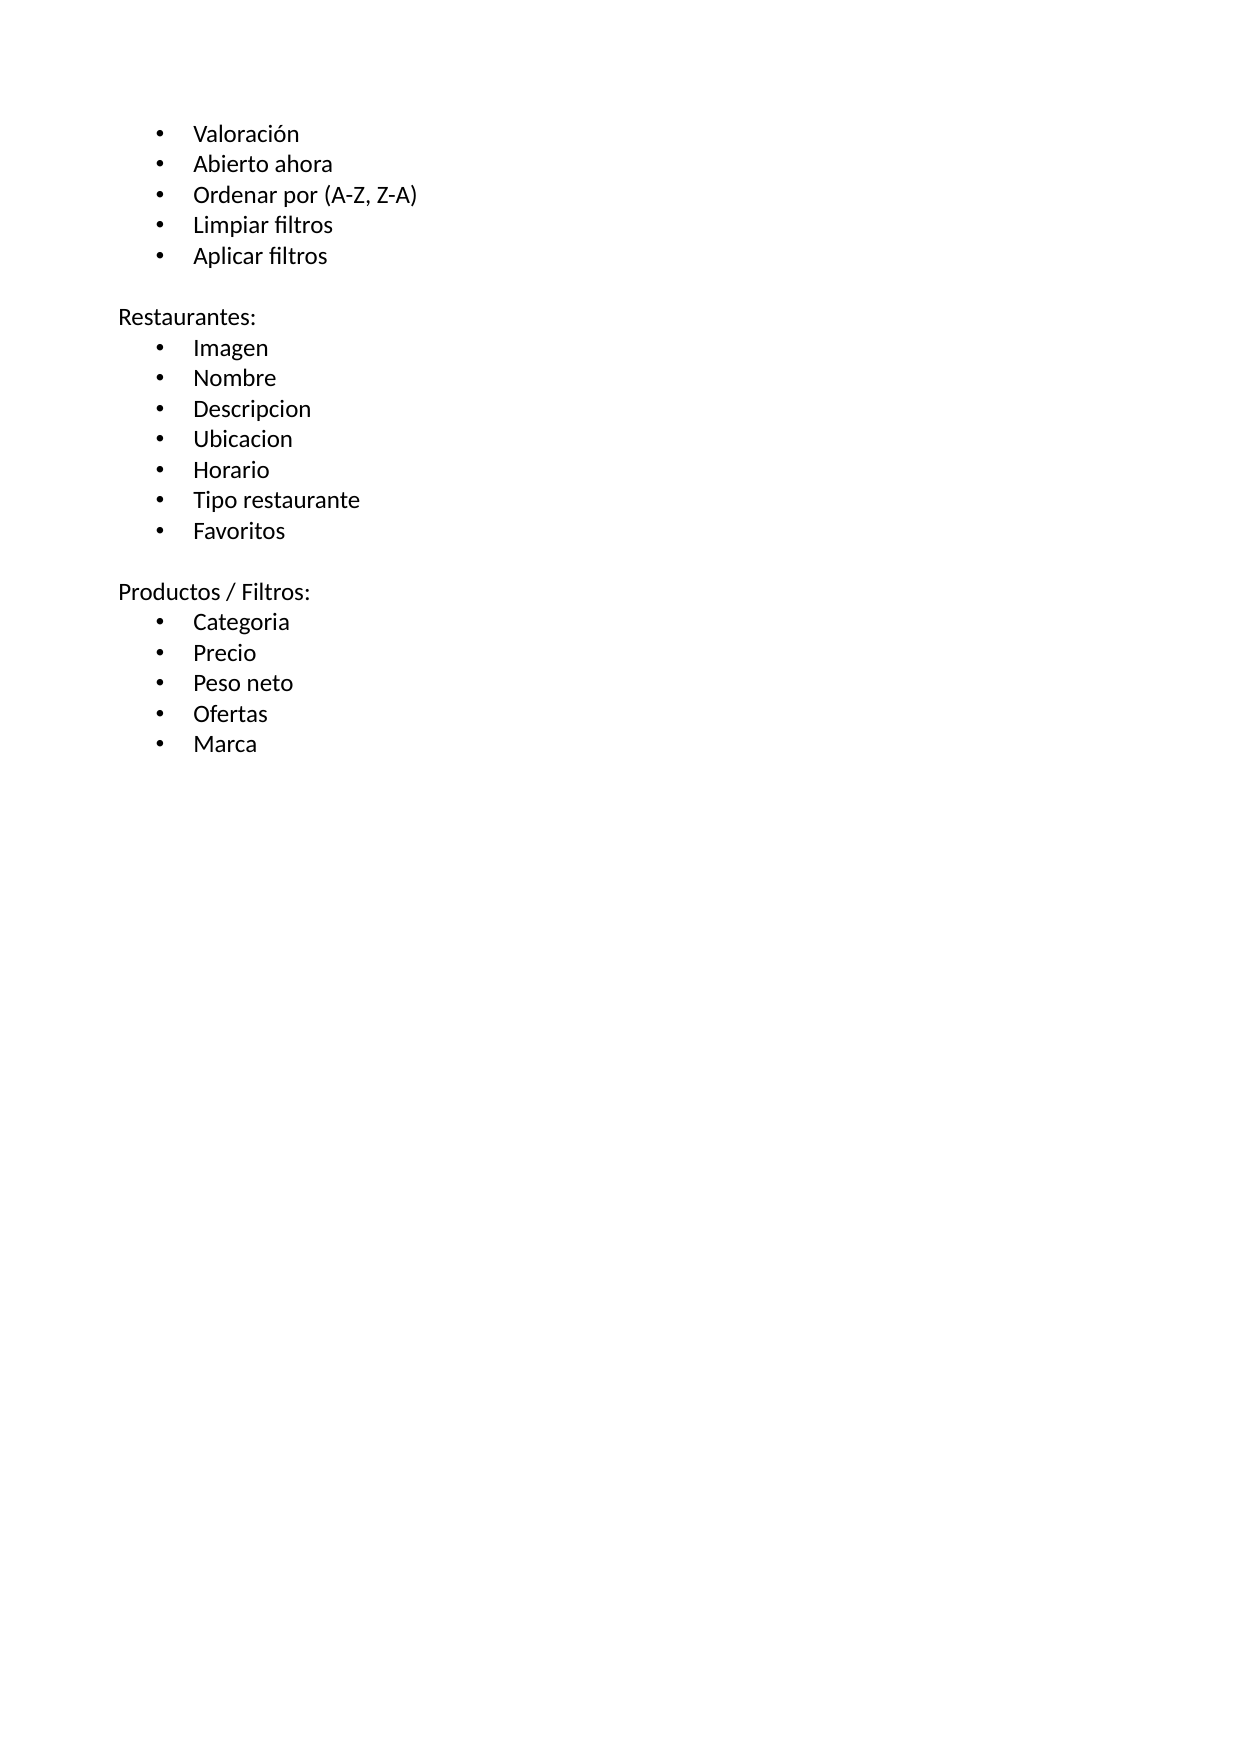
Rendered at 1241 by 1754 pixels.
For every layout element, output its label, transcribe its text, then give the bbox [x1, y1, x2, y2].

list Marca [156, 728, 1122, 759]
list Aplicar filtros [156, 240, 1122, 271]
list Valoración [156, 118, 1122, 149]
list Tipo restaurante [156, 484, 1122, 515]
list Peso neto [156, 667, 1122, 698]
list Abierto ahora [156, 149, 1122, 179]
list Favoritos [156, 515, 1122, 576]
text Restaurantes: [118, 301, 1122, 332]
list Nombre [156, 362, 1122, 393]
text Productos / Filtros: [118, 576, 1122, 606]
list Horario [156, 454, 1122, 484]
list Precio [156, 637, 1122, 667]
list Ubicacion [156, 423, 1122, 454]
list Ordenar por (A-Z, Z-A) [156, 179, 1122, 210]
list Limpiar filtros [156, 210, 1122, 240]
list Categoria [156, 606, 1122, 637]
list Descripcion [156, 393, 1122, 423]
list Ofertas [156, 698, 1122, 728]
list Imagen [156, 332, 1122, 362]
